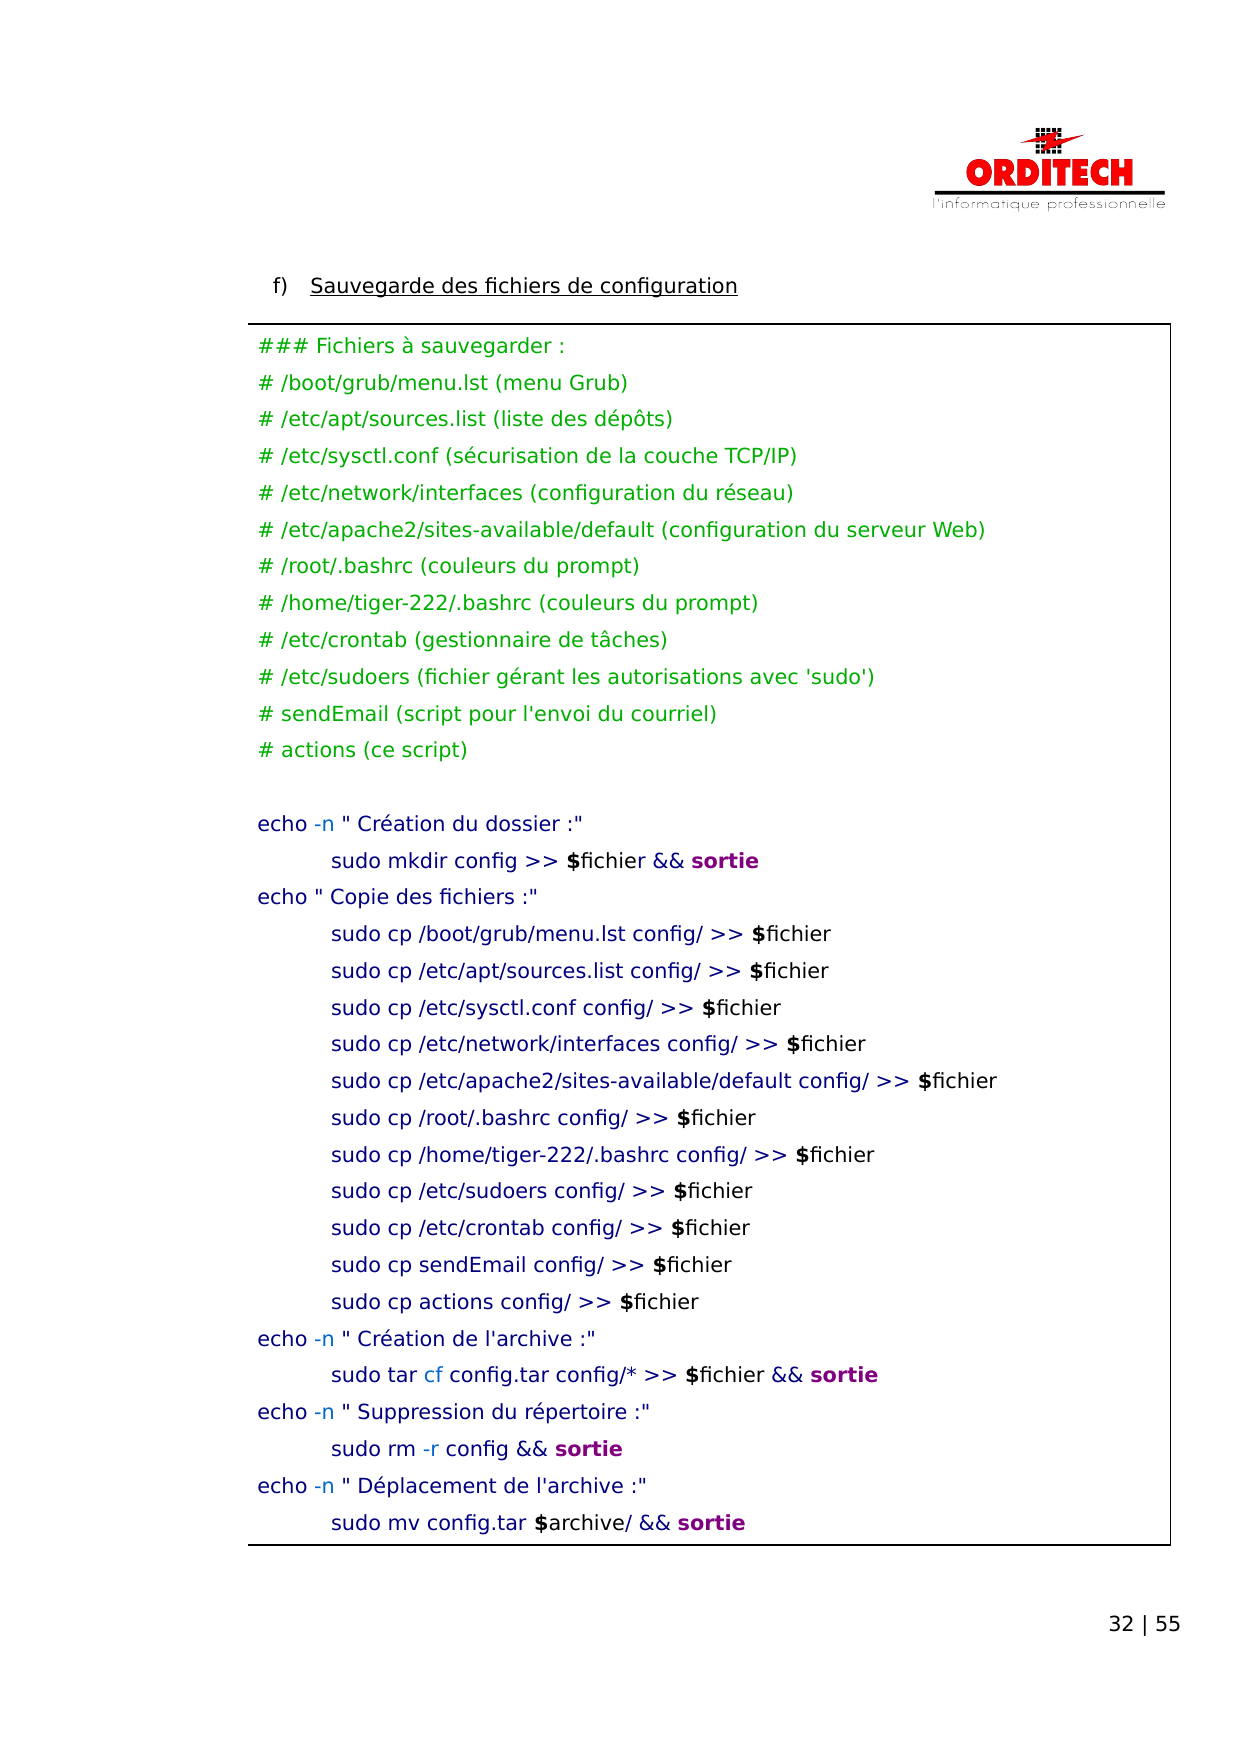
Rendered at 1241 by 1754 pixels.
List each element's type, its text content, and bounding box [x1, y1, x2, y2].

text # actions (ce script) [257, 738, 1161, 763]
text echo -n " Suppression du répertoire :" [257, 1400, 1161, 1424]
text sudo mkdir config >> $fichier && sortie [257, 849, 1161, 873]
text # /etc/network/interfaces (configuration du réseau) [257, 481, 1161, 505]
text sudo cp sendEmail config/ >> $fichier [257, 1253, 1161, 1277]
text # sendEmail (script pour l'envoi du courriel) [257, 702, 1161, 726]
text sudo cp /home/tiger-222/.bashrc config/ >> $fichier [257, 1143, 1161, 1167]
text sudo mv config.tar $archive/ && sortie [257, 1511, 1161, 1535]
text sudo cp /etc/network/interfaces config/ >> $fichier [257, 1032, 1161, 1057]
text # /etc/sysctl.conf (sécurisation de la couche TCP/IP) [257, 444, 1161, 468]
text sudo cp /boot/grub/menu.lst config/ >> $fichier [257, 922, 1161, 946]
text # /etc/sudoers (fichier gérant les autorisations avec 'sudo') [257, 665, 1161, 689]
text echo -n " Création du dossier :" [257, 812, 1161, 836]
text echo -n " Création de l'archive :" [257, 1327, 1161, 1351]
text # /root/.bashrc (couleurs du prompt) [257, 554, 1161, 579]
text sudo cp actions config/ >> $fichier [257, 1290, 1161, 1314]
text # /home/tiger-222/.bashrc (couleurs du prompt) [257, 591, 1161, 616]
text ### Fichiers à sauvegarder : [257, 334, 1161, 358]
text sudo cp /etc/sysctl.conf config/ >> $fichier [257, 996, 1161, 1020]
text # /etc/apt/sources.list (liste des dépôts) [257, 407, 1161, 432]
text sudo cp /etc/crontab config/ >> $fichier [257, 1216, 1161, 1241]
text # /boot/grub/menu.lst (menu Grub) [257, 371, 1161, 395]
picture [920, 118, 1182, 221]
text sudo cp /etc/apt/sources.list config/ >> $fichier [257, 959, 1161, 983]
text sudo cp /etc/apache2/sites-available/default config/ >> $fichier [257, 1069, 1161, 1093]
text sudo cp /root/.bashrc config/ >> $fichier [257, 1106, 1161, 1130]
text echo " Copie des fichiers :" [257, 885, 1161, 910]
text sudo tar cf config.tar config/* >> $fichier && sortie [257, 1363, 1161, 1388]
text sudo rm -r config && sortie [257, 1437, 1161, 1461]
list Sauvegarde des fichiers de configuration [273, 274, 1181, 298]
text echo -n " Déplacement de l'archive :" [257, 1474, 1161, 1498]
text sudo cp /etc/sudoers config/ >> $fichier [257, 1179, 1161, 1204]
text # /etc/crontab (gestionnaire de tâches) [257, 628, 1161, 652]
text # /etc/apache2/sites-available/default (configuration du serveur Web) [257, 518, 1161, 542]
